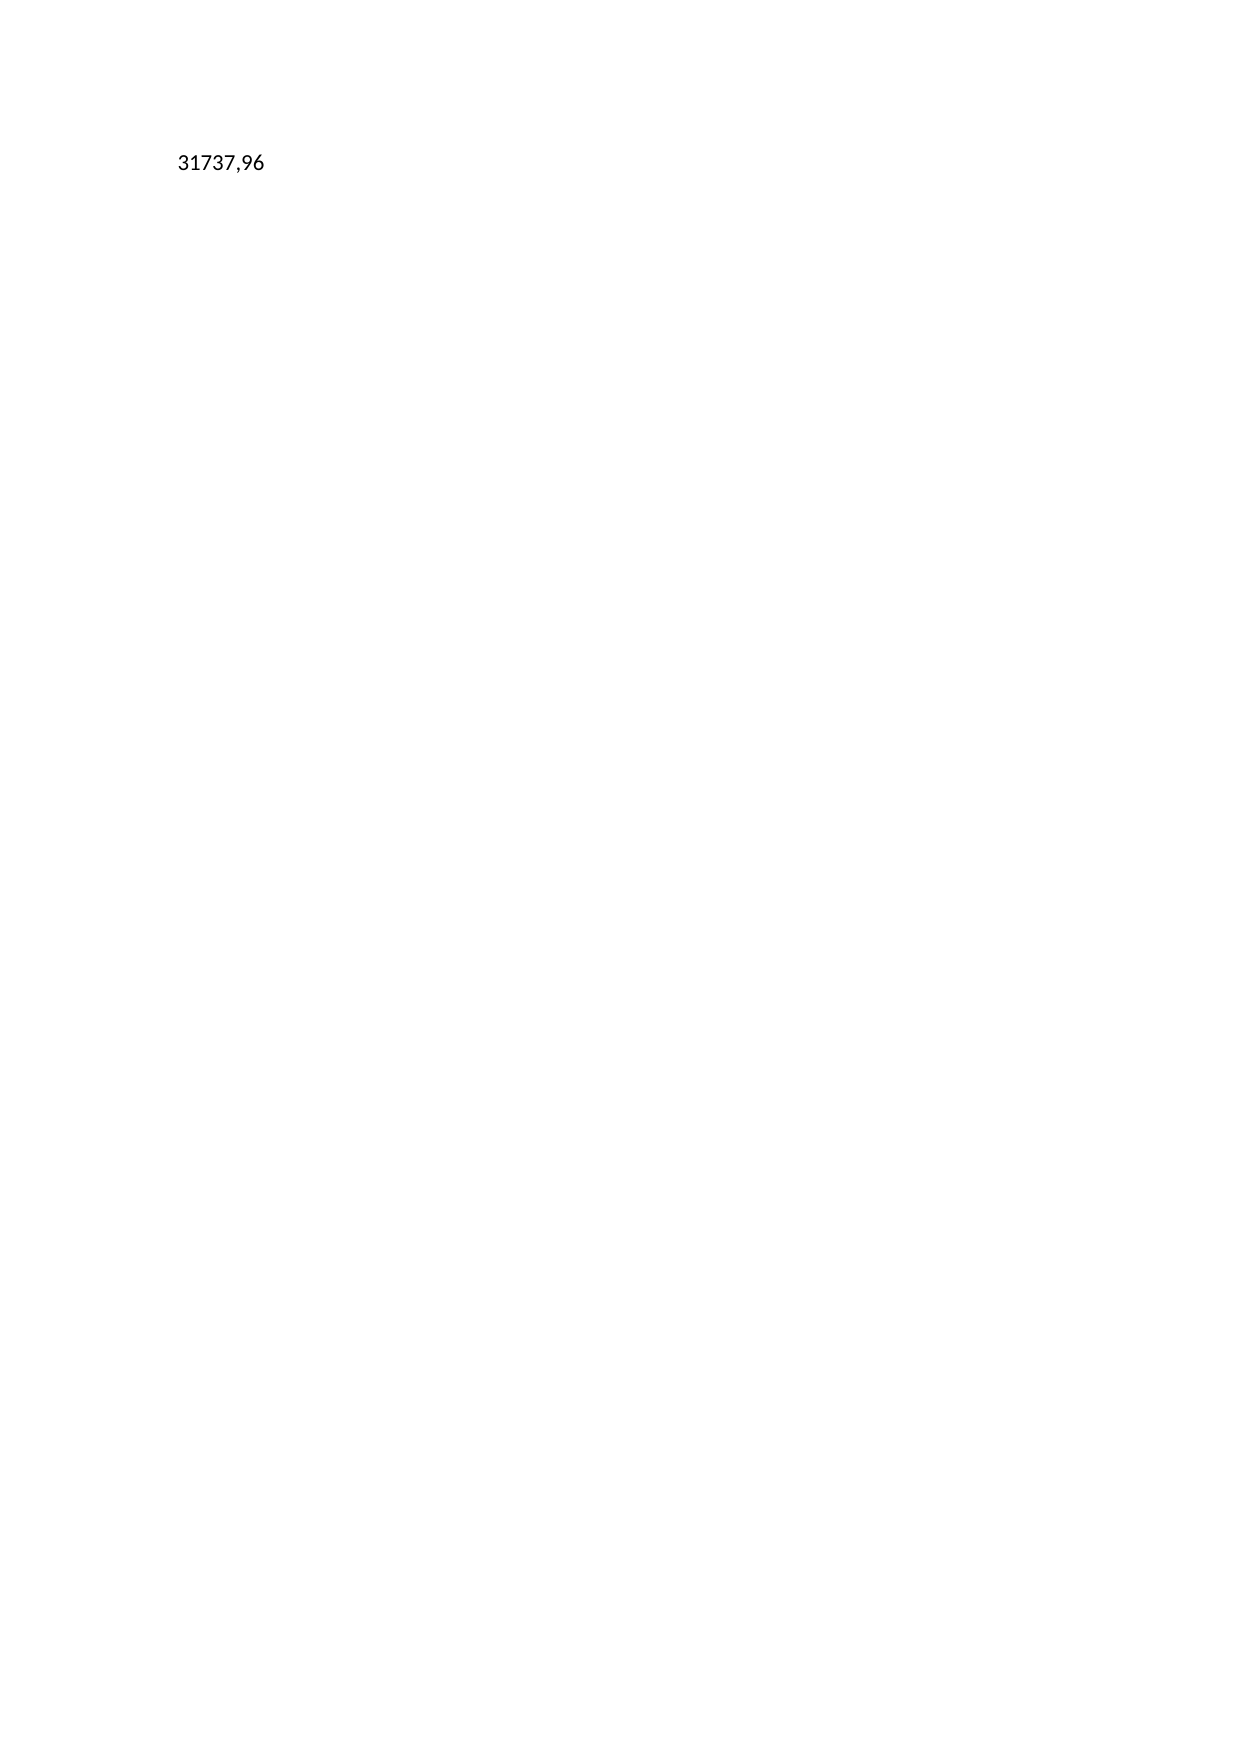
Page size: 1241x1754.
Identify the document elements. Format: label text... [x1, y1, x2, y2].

text 31737,96 [177, 148, 1063, 176]
